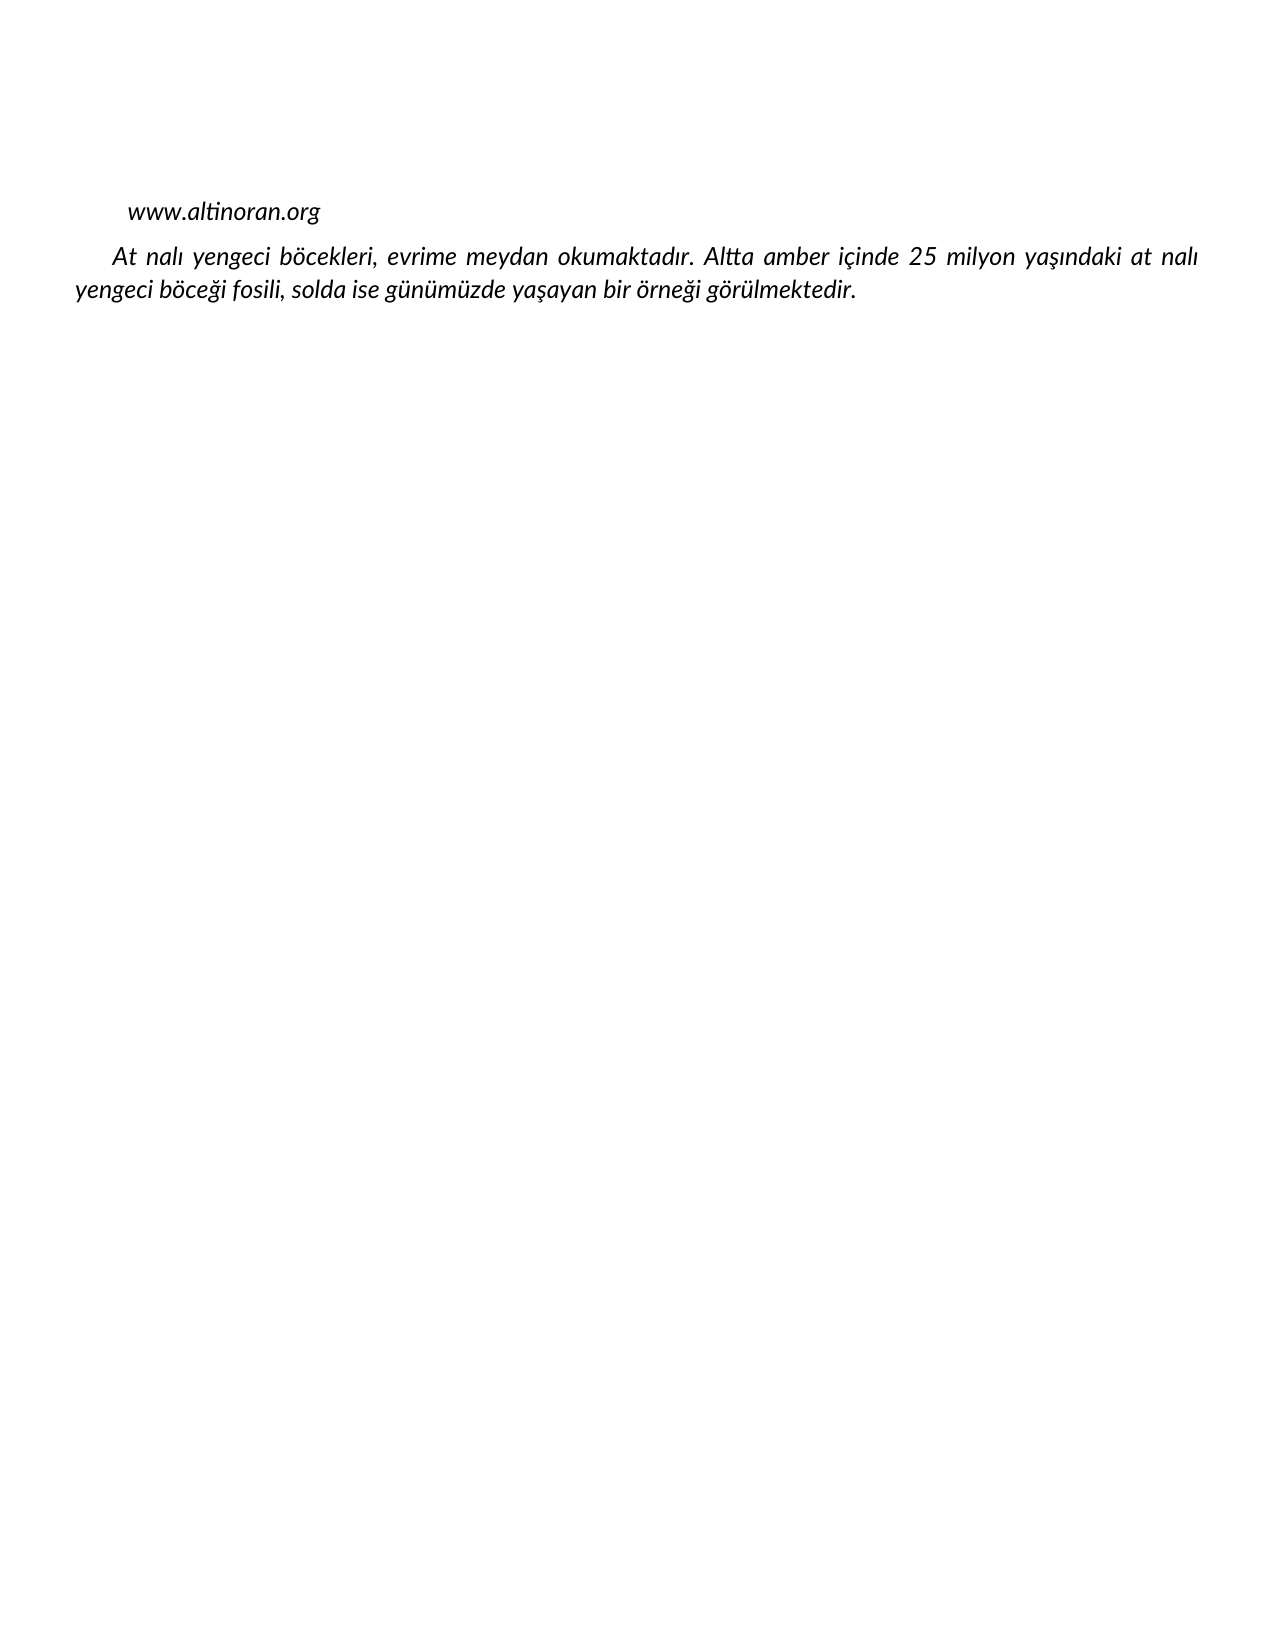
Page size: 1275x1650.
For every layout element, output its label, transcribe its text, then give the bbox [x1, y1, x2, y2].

text At nalı yengeci böcekleri, evrime meydan okumaktadır. Altta amber içinde 25 milyon yaşındaki at nalı yengeci böceği fosili, solda ise günümüzde yaşayan bir örneği görülmektedir. [75, 241, 1200, 304]
text www.altinoran.org [127, 195, 1177, 225]
